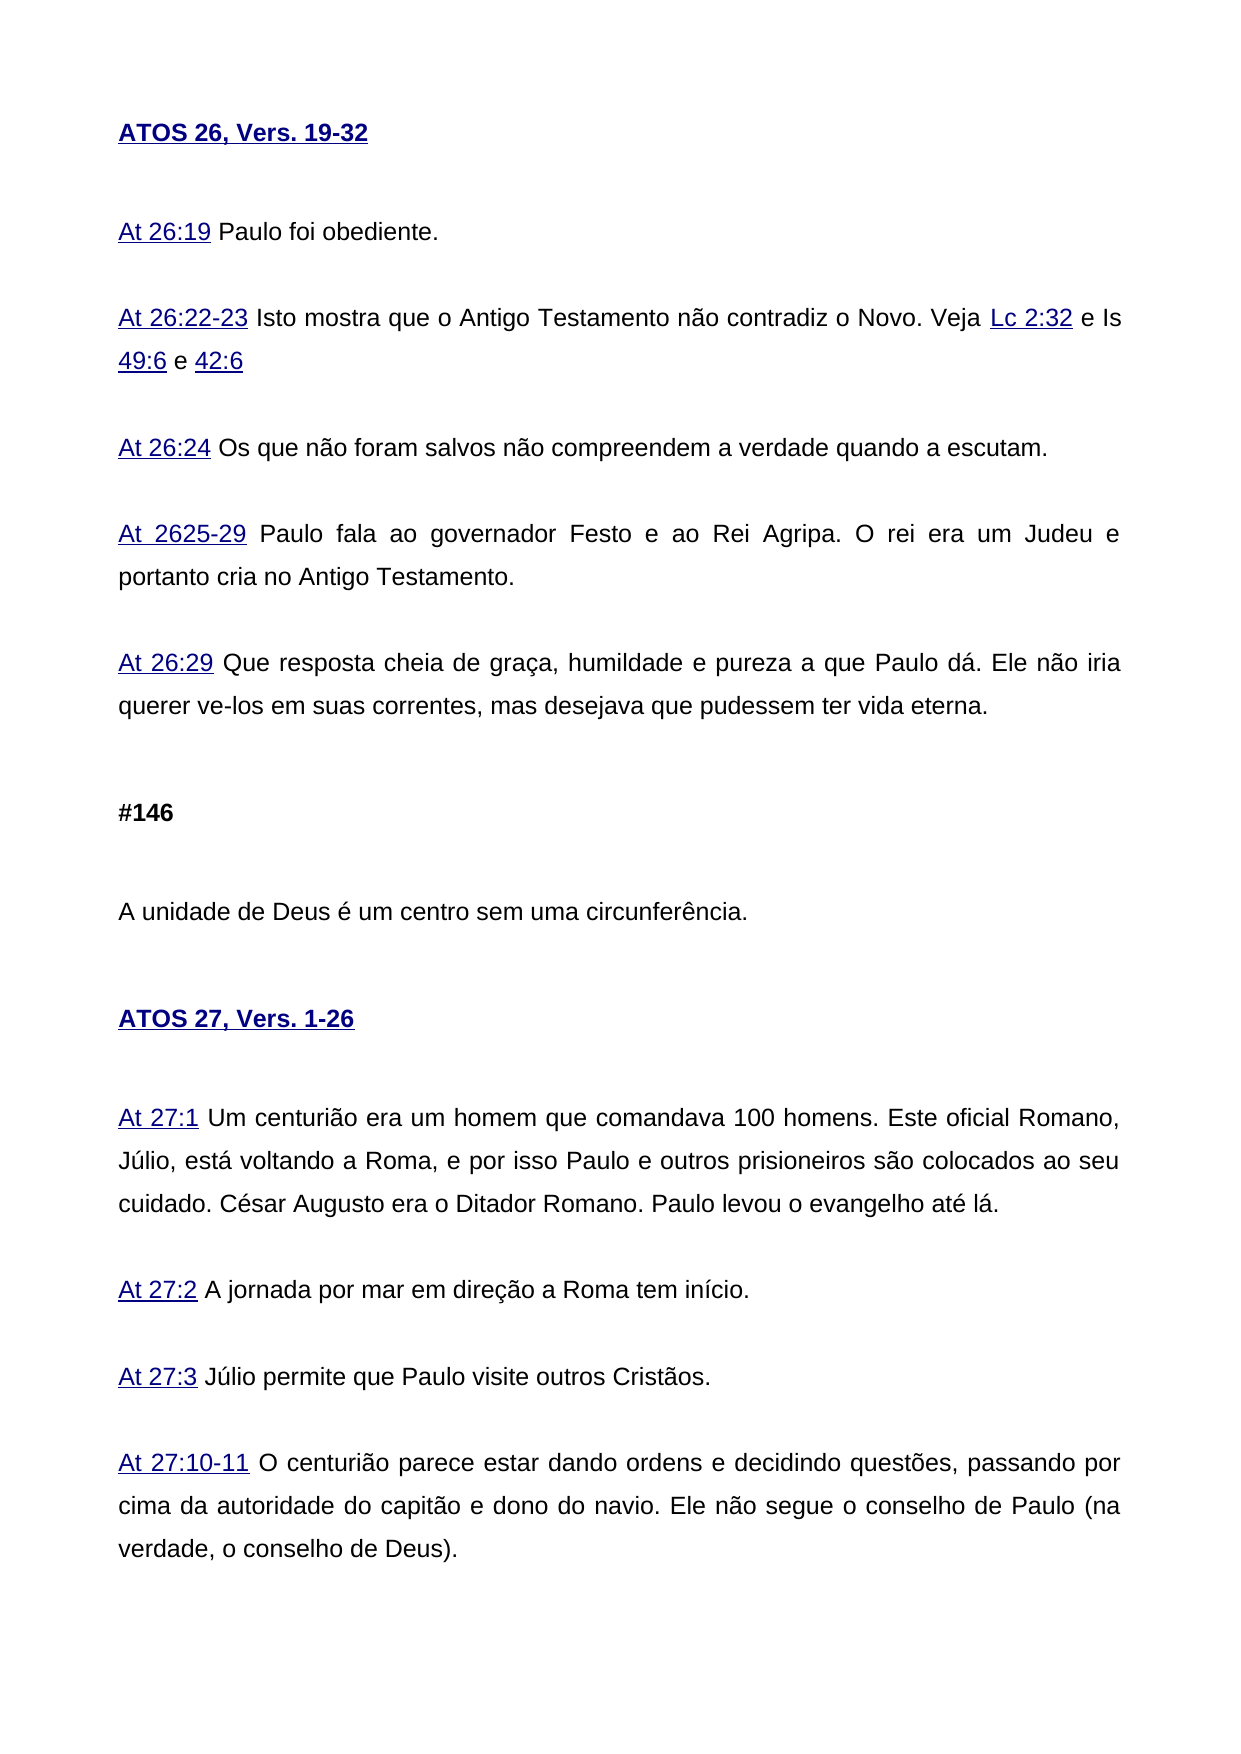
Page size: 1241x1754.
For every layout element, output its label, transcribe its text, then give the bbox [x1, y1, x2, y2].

subtitle #146 [118, 798, 1122, 827]
text At 27:2 A jornada por mar em direção a Roma tem início. [118, 1275, 1122, 1304]
text At 26:22-23 Isto mostra que o Antigo Testamento não contradiz o Novo. Veja Lc 2:32 e Is 49:6 e 42:6 [118, 303, 1122, 375]
text At 26:19 Paulo foi obediente. [118, 217, 1122, 246]
text At 2625-29 Paulo fala ao governador Festo e ao Rei Agripa. O rei era um Judeu e portanto cria no Antigo Testamento. [118, 519, 1122, 591]
text At 27:3 Júlio permite que Paulo visite outros Cristãos. [118, 1362, 1122, 1390]
subtitle ATOS 27, Vers. 1-26 [118, 1004, 1122, 1033]
text At 27:10-11 O centurião parece estar dando ordens e decidindo questões, passando por cima da autoridade do capitão e dono do navio. Ele não segue o conselho de Paulo (na verdade, o conselho de Deus). [118, 1448, 1122, 1563]
text A unidade de Deus é um centro sem uma circunferência. [118, 897, 1122, 926]
text At 26:29 Que resposta cheia de graça, humildade e pureza a que Paulo dá. Ele não iria querer ve-los em suas correntes, mas desejava que pudessem ter vida eterna. [118, 648, 1122, 720]
subtitle ATOS 26, Vers. 19-32 [118, 118, 1122, 147]
text At 26:24 Os que não foram salvos não compreendem a verdade quando a escutam. [118, 432, 1122, 461]
text At 27:1 Um centurião era um homem que comandava 100 homens. Este oficial Romano, Júlio, está voltando a Roma, e por isso Paulo e outros prisioneiros são colocados ao seu cuidado. César Augusto era o Ditador Romano. Paulo levou o evangelho até lá. [118, 1103, 1122, 1218]
